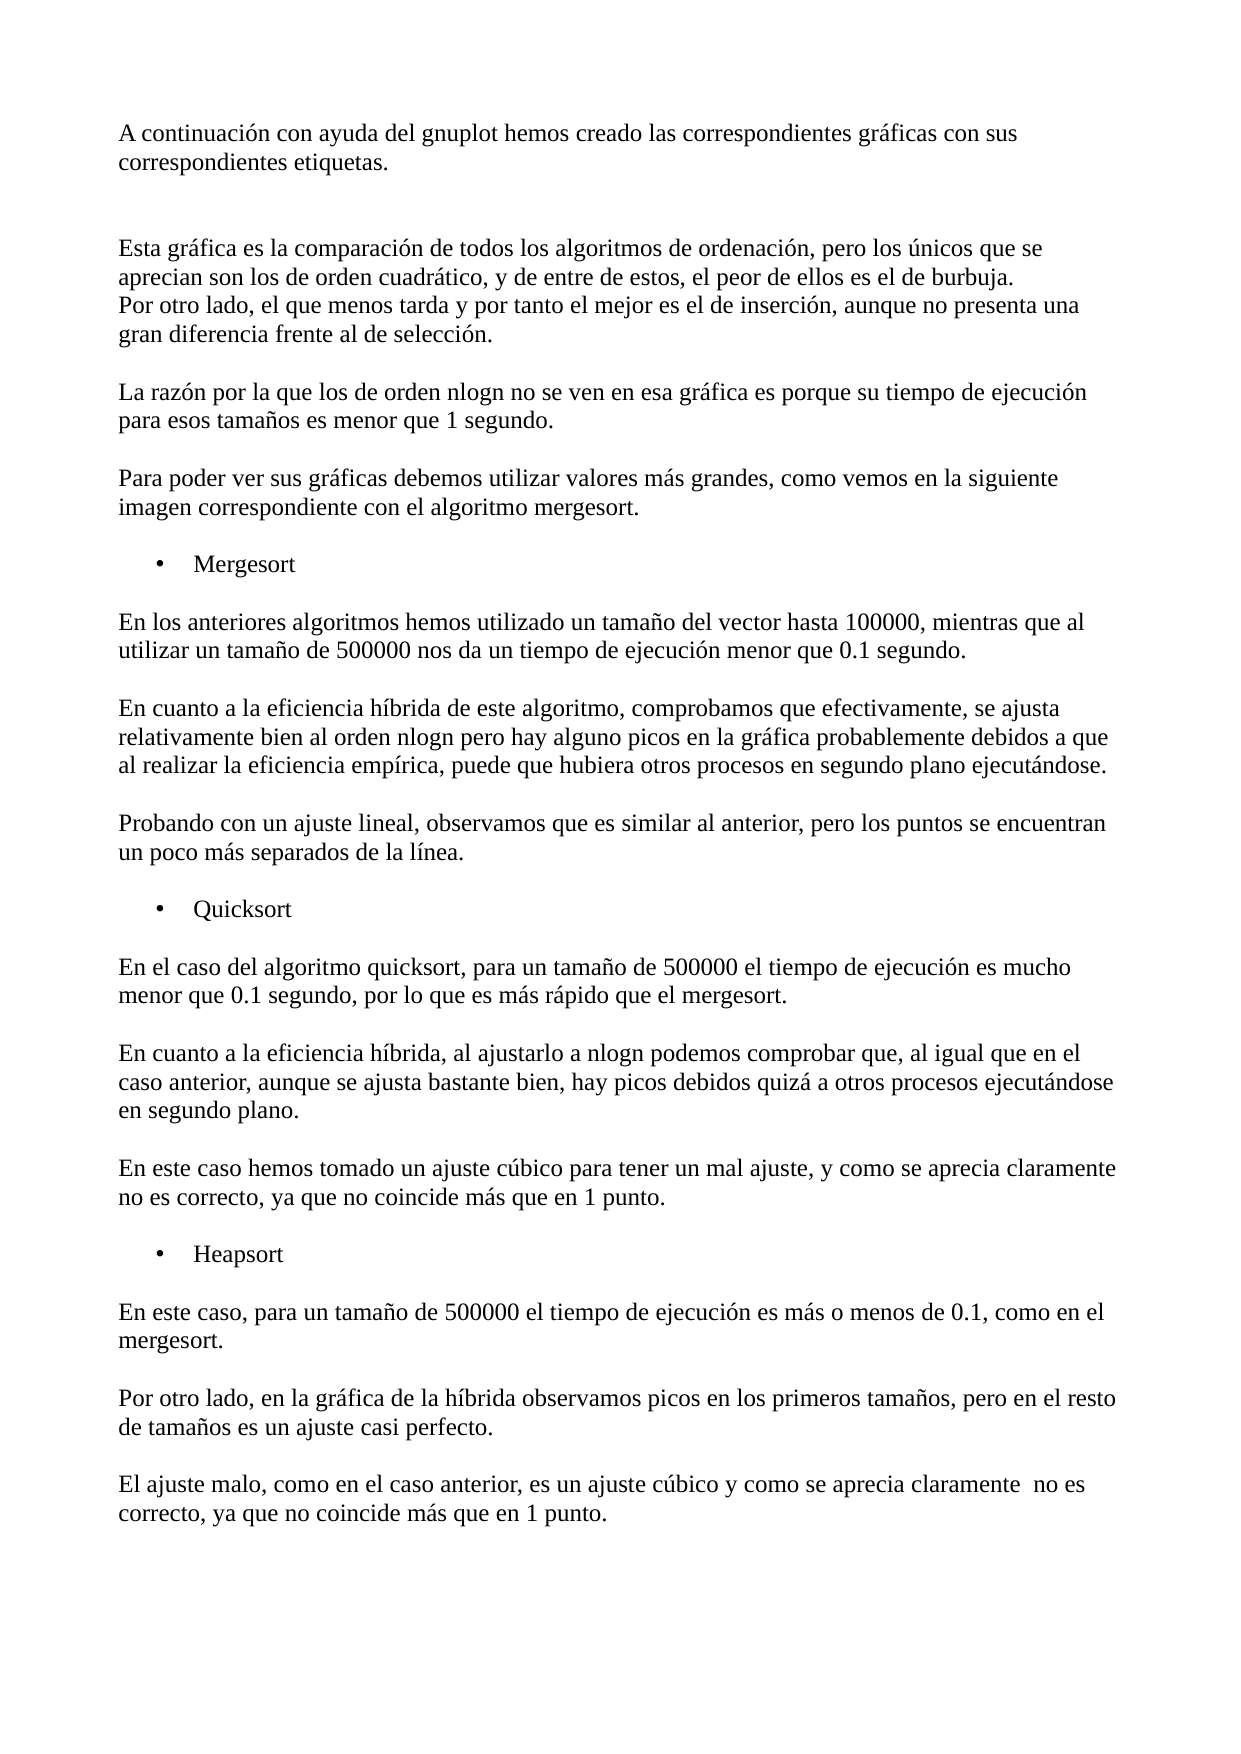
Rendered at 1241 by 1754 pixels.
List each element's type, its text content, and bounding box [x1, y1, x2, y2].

text En cuanto a la eficiencia híbrida de este algoritmo, comprobamos que efectivamente, se ajusta relativamente bien al orden nlogn pero hay alguno picos en la gráfica probablemente debidos a que al realizar la eficiencia empírica, puede que hubiera otros procesos en segundo plano ejecutándose. [118, 693, 1122, 779]
list Quicksort [156, 894, 1122, 923]
text En cuanto a la eficiencia híbrida, al ajustarlo a nlogn podemos comprobar que, al igual que en el caso anterior, aunque se ajusta bastante bien, hay picos debidos quizá a otros procesos ejecutándose en segundo plano. [118, 1038, 1122, 1124]
text La razón por la que los de orden nlogn no se ven en esa gráfica es porque su tiempo de ejecución para esos tamaños es menor que 1 segundo. [118, 377, 1122, 434]
text En los anteriores algoritmos hemos utilizado un tamaño del vector hasta 100000, mientras que al utilizar un tamaño de 500000 nos da un tiempo de ejecución menor que 0.1 segundo. [118, 607, 1122, 664]
text En este caso hemos tomado un ajuste cúbico para tener un mal ajuste, y como se aprecia claramente no es correcto, ya que no coincide más que en 1 punto. [118, 1153, 1122, 1211]
list Mergesort [156, 549, 1122, 578]
text Por otro lado, el que menos tarda y por tanto el mejor es el de inserción, aunque no presenta una gran diferencia frente al de selección. [118, 291, 1122, 348]
text A continuación con ayuda del gnuplot hemos creado las correspondientes gráficas con sus correspondientes etiquetas. [118, 118, 1122, 176]
text Para poder ver sus gráficas debemos utilizar valores más grandes, como vemos en la siguiente imagen correspondiente con el algoritmo mergesort. [118, 463, 1122, 521]
text El ajuste malo, como en el caso anterior, es un ajuste cúbico y como se aprecia claramente no es correcto, ya que no coincide más que en 1 punto. [118, 1469, 1122, 1527]
text En el caso del algoritmo quicksort, para un tamaño de 500000 el tiempo de ejecución es mucho menor que 0.1 segundo, por lo que es más rápido que el mergesort. [118, 952, 1122, 1009]
text Por otro lado, en la gráfica de la híbrida observamos picos en los primeros tamaños, pero en el resto de tamaños es un ajuste casi perfecto. [118, 1383, 1122, 1441]
text En este caso, para un tamaño de 500000 el tiempo de ejecución es más o menos de 0.1, como en el mergesort. [118, 1297, 1122, 1354]
list Heapsort [156, 1239, 1122, 1268]
text Probando con un ajuste lineal, observamos que es similar al anterior, pero los puntos se encuentran un poco más separados de la línea. [118, 808, 1122, 866]
text Esta gráfica es la comparación de todos los algoritmos de ordenación, pero los únicos que se aprecian son los de orden cuadrático, y de entre de estos, el peor de ellos es el de burbuja. [118, 233, 1122, 291]
